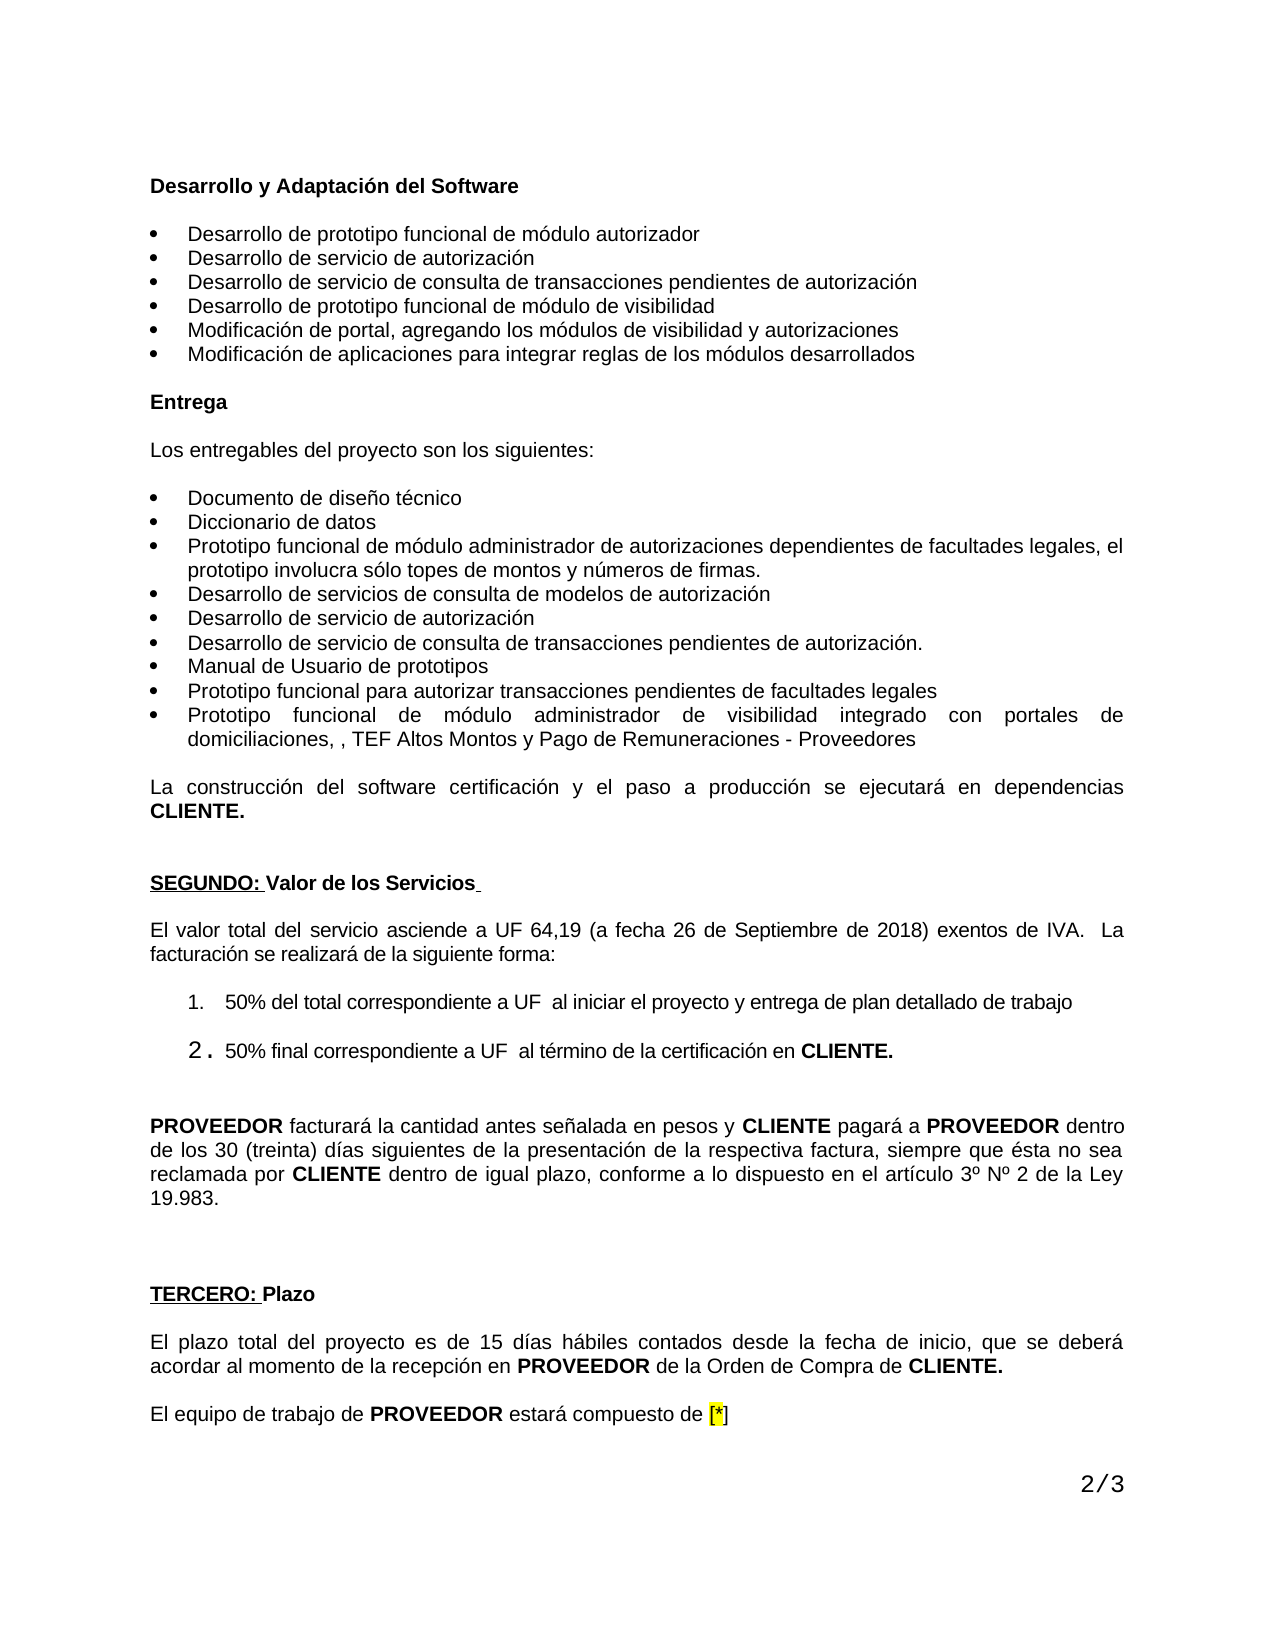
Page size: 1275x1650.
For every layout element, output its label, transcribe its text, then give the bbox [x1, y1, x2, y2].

text SEGUNDO: Valor de los Servicios [150, 870, 1125, 894]
list 50% final correspondiente a UF al término de la certificación en CLIENTE. [187, 1038, 1125, 1066]
text El valor total del servicio asciende a UF 64,19 (a fecha 26 de Septiembre de 2018) exentos de IVA. La facturación se realizará de la siguiente forma: [150, 918, 1125, 966]
text Entrega [150, 390, 1125, 414]
text Desarrollo y Adaptación del Software [150, 174, 1125, 198]
list Prototipo funcional para autorizar transacciones pendientes de facultades legales [150, 678, 1125, 702]
list Desarrollo de prototipo funcional de módulo de visibilidad [150, 294, 1125, 318]
text TERCERO: Plazo [150, 1282, 1125, 1306]
list Diccionario de datos [150, 510, 1125, 534]
list Documento de diseño técnico [150, 486, 1125, 510]
list Desarrollo de servicio de autorización [150, 606, 1125, 630]
list Modificación de aplicaciones para integrar reglas de los módulos desarrollados [150, 342, 1125, 366]
text El plazo total del proyecto es de 15 días hábiles contados desde la fecha de inicio, que se deberá acordar al momento de la recepción en PROVEEDOR de la Orden de Compra de CLIENTE. [150, 1330, 1125, 1378]
list Prototipo funcional de módulo administrador de visibilidad integrado con portales de domiciliaciones, , TEF Altos Montos y Pago de Remuneraciones - Proveedores [150, 702, 1125, 751]
text La construcción del software certificación y el paso a producción se ejecutará en dependencias CLIENTE. [150, 774, 1125, 822]
list Manual de Usuario de prototipos [150, 654, 1125, 678]
text El equipo de trabajo de PROVEEDOR estará compuesto de [*] [150, 1402, 1125, 1426]
text Los entregables del proyecto son los siguientes: [150, 438, 1125, 462]
list Desarrollo de servicios de consulta de modelos de autorización [150, 582, 1125, 606]
text PROVEEDOR facturará la cantidad antes señalada en pesos y CLIENTE pagará a PROVEEDOR dentro de los 30 (treinta) días siguientes de la presentación de la respectiva factura, siempre que ésta no sea reclamada por CLIENTE dentro de igual plazo, conforme a lo dispuesto en el artículo 3º Nº 2 de la Ley 19.983. [150, 1114, 1125, 1210]
list Desarrollo de prototipo funcional de módulo autorizador [150, 222, 1125, 246]
list Modificación de portal, agregando los módulos de visibilidad y autorizaciones [150, 318, 1125, 342]
list Prototipo funcional de módulo administrador de autorizaciones dependientes de facultades legales, el prototipo involucra sólo topes de montos y números de firmas. [150, 534, 1125, 582]
list Desarrollo de servicio de consulta de transacciones pendientes de autorización. [150, 630, 1125, 654]
list 50% del total correspondiente a UF al iniciar el proyecto y entrega de plan detallado de trabajo [187, 990, 1125, 1014]
list Desarrollo de servicio de consulta de transacciones pendientes de autorización [150, 270, 1125, 294]
list Desarrollo de servicio de autorización [150, 246, 1125, 270]
